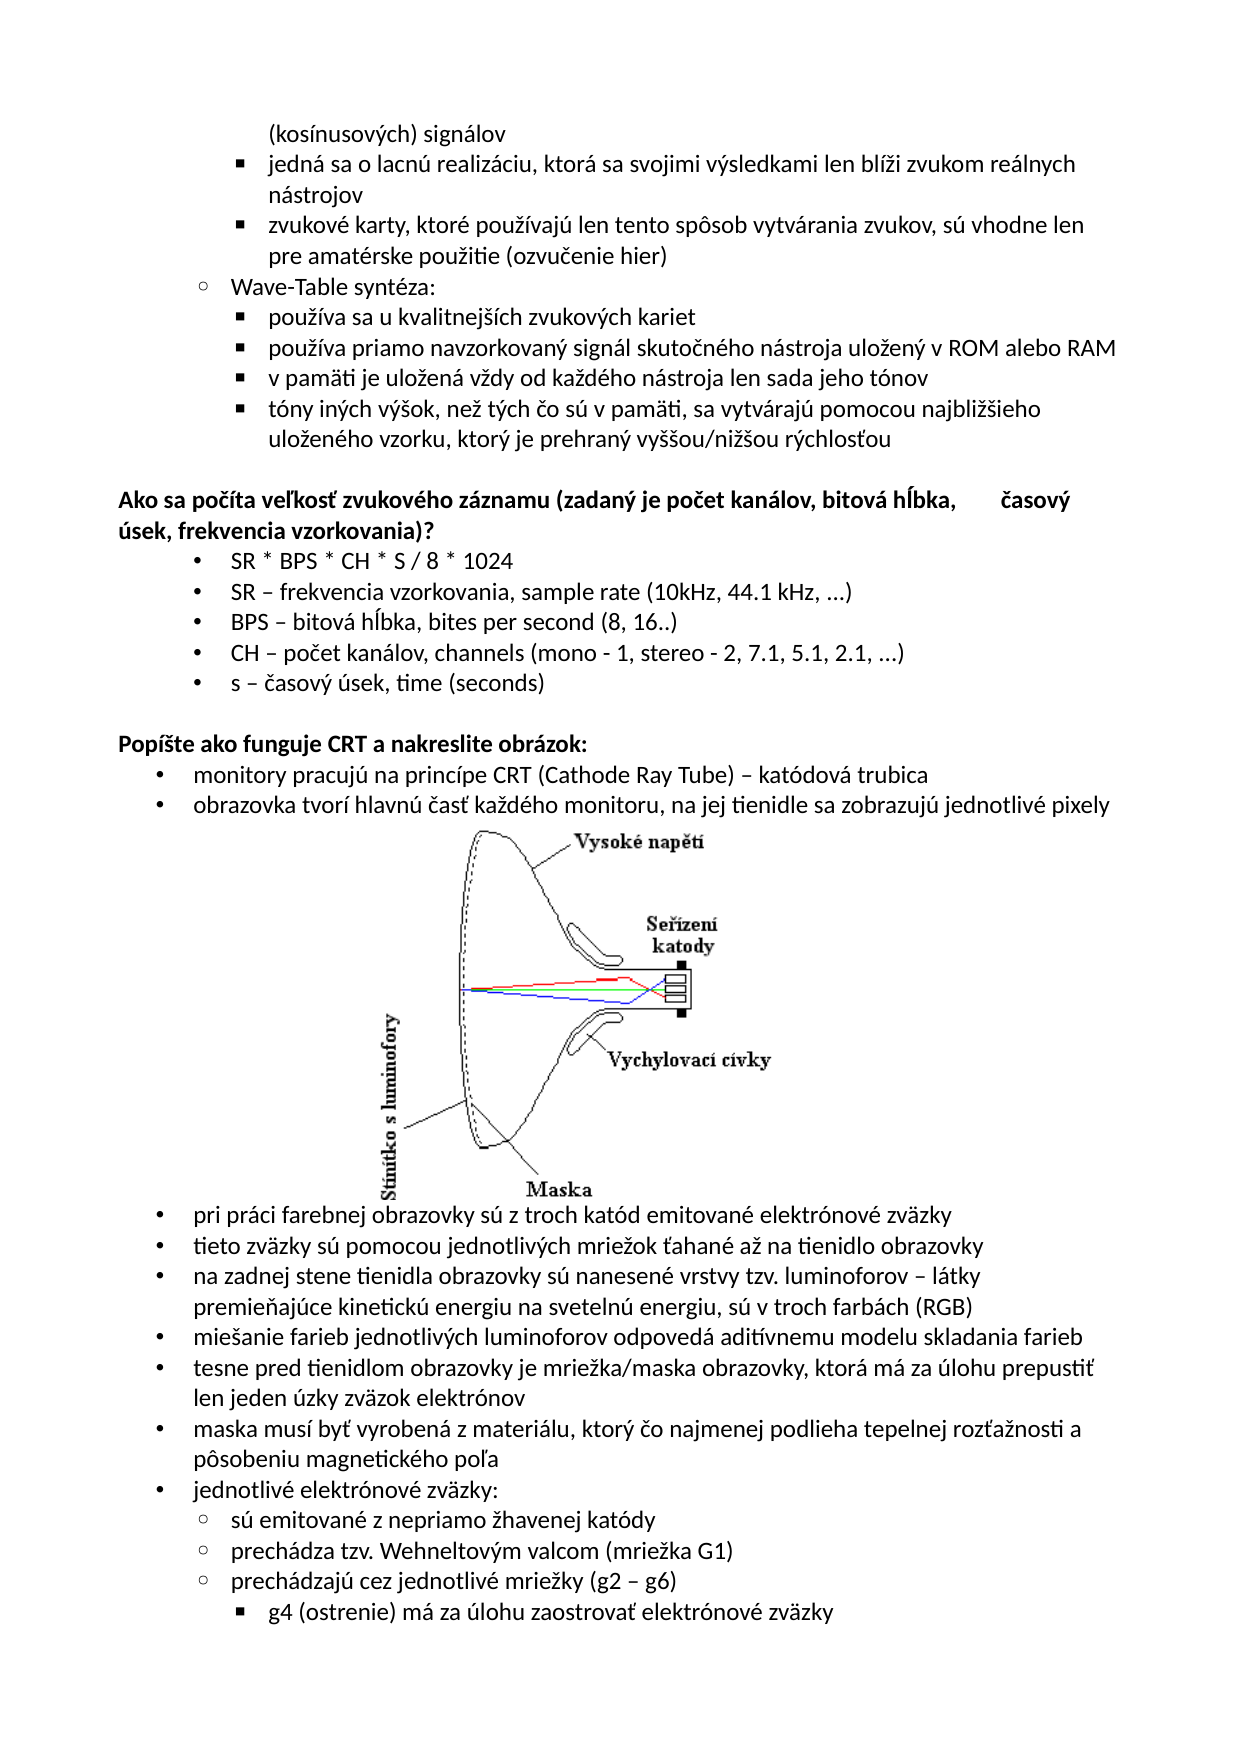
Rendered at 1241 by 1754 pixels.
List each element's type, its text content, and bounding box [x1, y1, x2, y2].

list používa priamo navzorkovaný signál skutočného nástroja uložený v ROM alebo RAM [231, 332, 1122, 362]
list prechádzajú cez jednotlivé mriežky (g2 – g6) [193, 1566, 1122, 1596]
list používa sa u kvalitnejších zvukových kariet [231, 301, 1122, 332]
list pri práci farebnej obrazovky sú z troch katód emitované elektrónové zväzky [156, 820, 1122, 1230]
list s – časový úsek, time (seconds) [193, 667, 1122, 698]
list tóny iných výšok, než tých čo sú v pamäti, sa vytvárajú pomocou najbližšieho uloženého vzorku, ktorý je prehraný vyššou/nižšou rýchlosťou [231, 393, 1122, 454]
list sú emitované z nepriamo žhavenej katódy [193, 1504, 1122, 1535]
list Wave-Table syntéza: [193, 271, 1122, 301]
list g4 (ostrenie) má za úlohu zaostrovať elektrónové zväzky [231, 1596, 1122, 1627]
list prechádza tzv. Wehneltovým valcom (mriežka G1) [193, 1535, 1122, 1566]
list obrazovka tvorí hlavnú časť každého monitoru, na jej tienidle sa zobrazujú jednotlivé pixely [156, 789, 1122, 820]
list zvukové karty, ktoré používajú len tento spôsob vytvárania zvukov, sú vhodne len pre amatérske použitie (ozvučenie hier) [231, 210, 1122, 271]
list tieto zväzky sú pomocou jednotlivých mriežok ťahané až na tienidlo obrazovky [156, 1230, 1122, 1260]
list monitory pracujú na princípe CRT (Cathode Ray Tube) – katódová trubica [156, 759, 1122, 789]
text Popíšte ako funguje CRT a nakreslite obrázok: [118, 728, 1122, 759]
text Ako sa počíta veľkosť zvukového záznamu (zadaný je počet kanálov, bitová hĺbka, časový úsek, frekvencia vzorkovania)? [118, 484, 1122, 545]
list jednotlivé elektrónové zväzky: [156, 1474, 1122, 1504]
list SR – frekvencia vzorkovania, sample rate (10kHz, 44.1 kHz, ...) [193, 576, 1122, 606]
list tesne pred tienidlom obrazovky je mriežka/maska obrazovky, ktorá má za úlohu prepustiť len jeden úzky zväzok elektrónov [156, 1352, 1122, 1413]
list miešanie farieb jednotlivých luminoforov odpovedá aditívnemu modelu skladania farieb [156, 1321, 1122, 1352]
list BPS – bitová hĺbka, bites per second (8, 16..) [193, 606, 1122, 637]
list CH – počet kanálov, channels (mono - 1, stereo - 2, 7.1, 5.1, 2.1, ...) [193, 637, 1122, 667]
list v pamäti je uložená vždy od každého nástroja len sada jeho tónov [231, 362, 1122, 393]
list maska musí byť vyrobená z materiálu, ktorý čo najmenej podlieha tepelnej rozťažnosti a pôsobeniu magnetického poľa [156, 1413, 1122, 1474]
list SR * BPS * CH * S / 8 * 1024 [193, 545, 1122, 576]
list jedná sa o lacnú realizáciu, ktorá sa svojimi výsledkami len blíži zvukom reálnych nástrojov [231, 149, 1122, 210]
list na zadnej stene tienidla obrazovky sú nanesené vrstvy tzv. luminoforov – látky premieňajúce kinetickú energiu na svetelnú energiu, sú v troch farbách (RGB) [156, 1260, 1122, 1321]
list (kosínusových) signálov [231, 118, 1122, 149]
